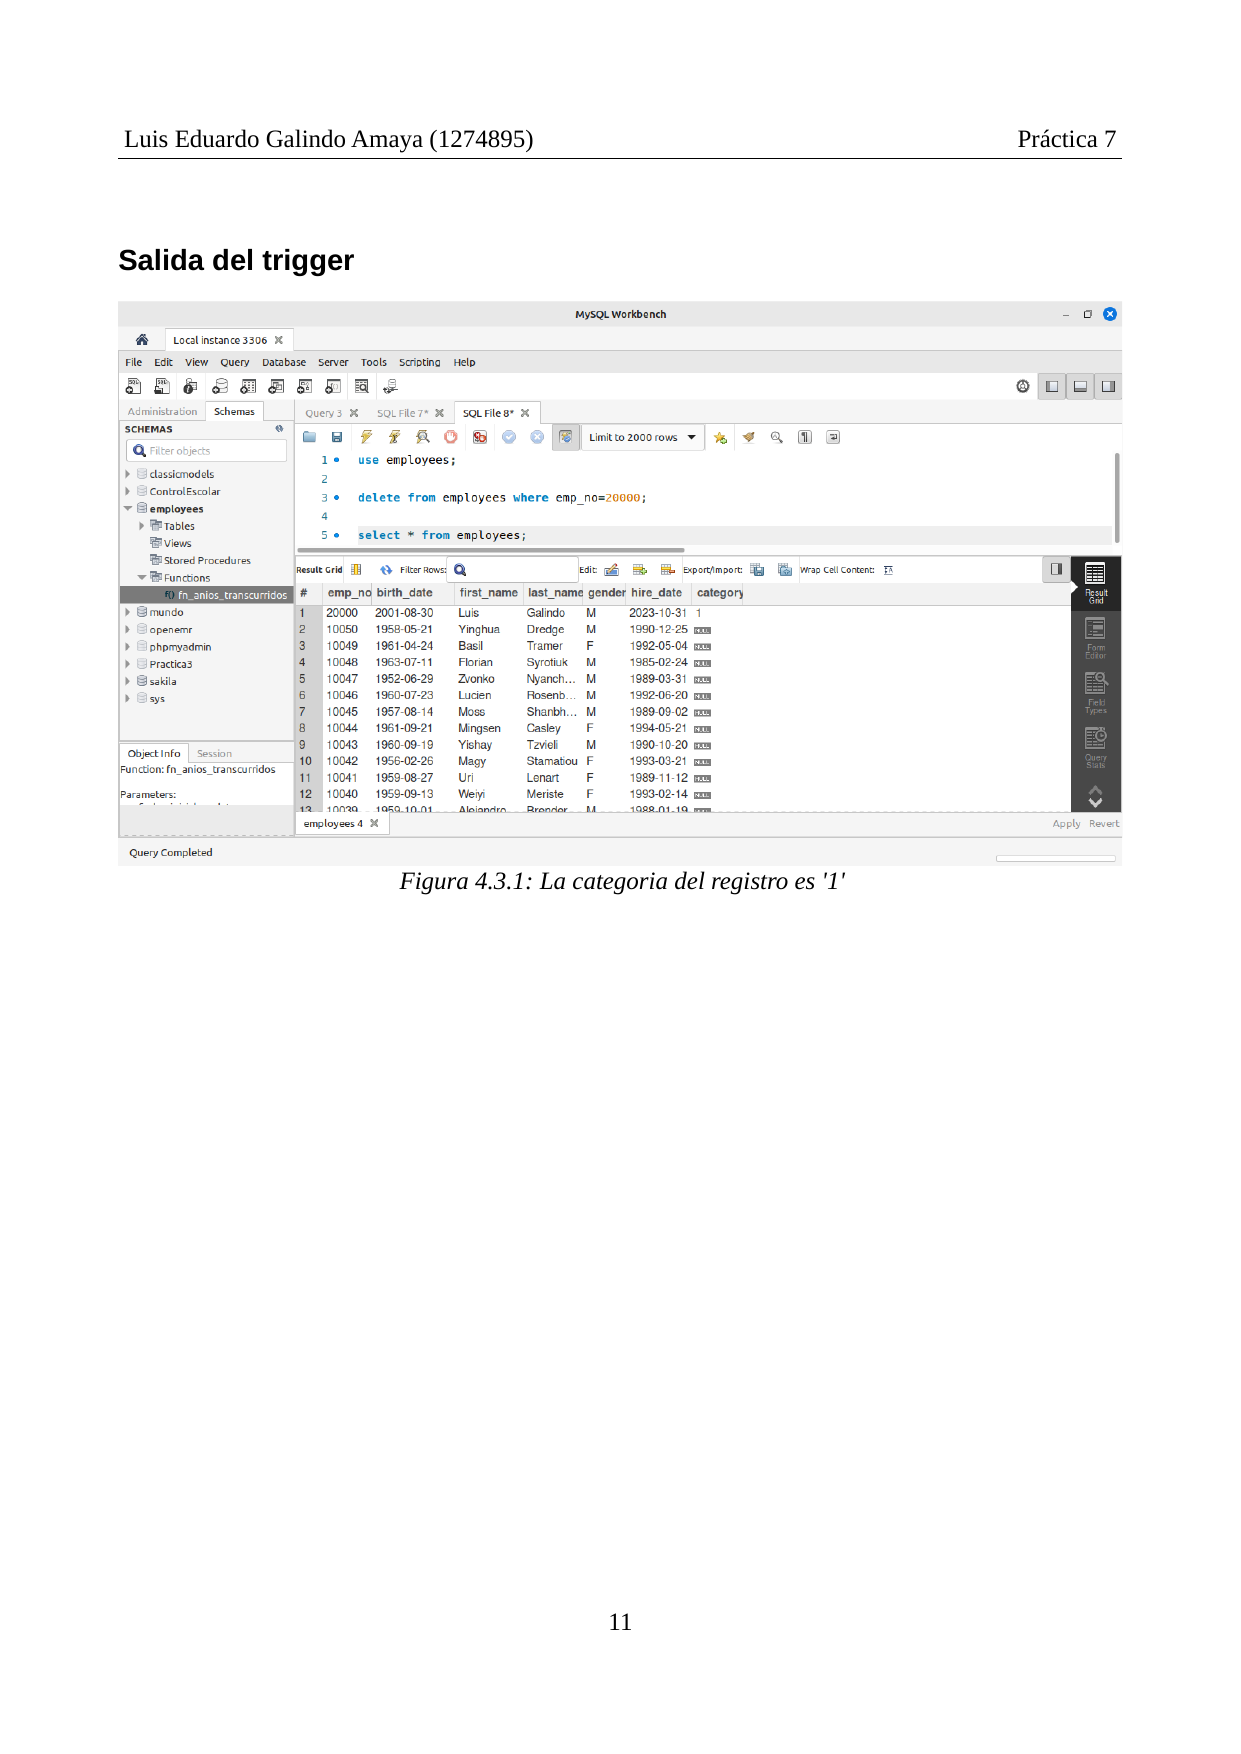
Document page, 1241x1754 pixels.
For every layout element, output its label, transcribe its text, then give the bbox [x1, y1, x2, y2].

text Figura 4.3.1: La categoria del registro es '1' [118, 866, 1122, 894]
picture [118, 301, 1123, 866]
subtitle Salida del trigger [118, 243, 1122, 276]
